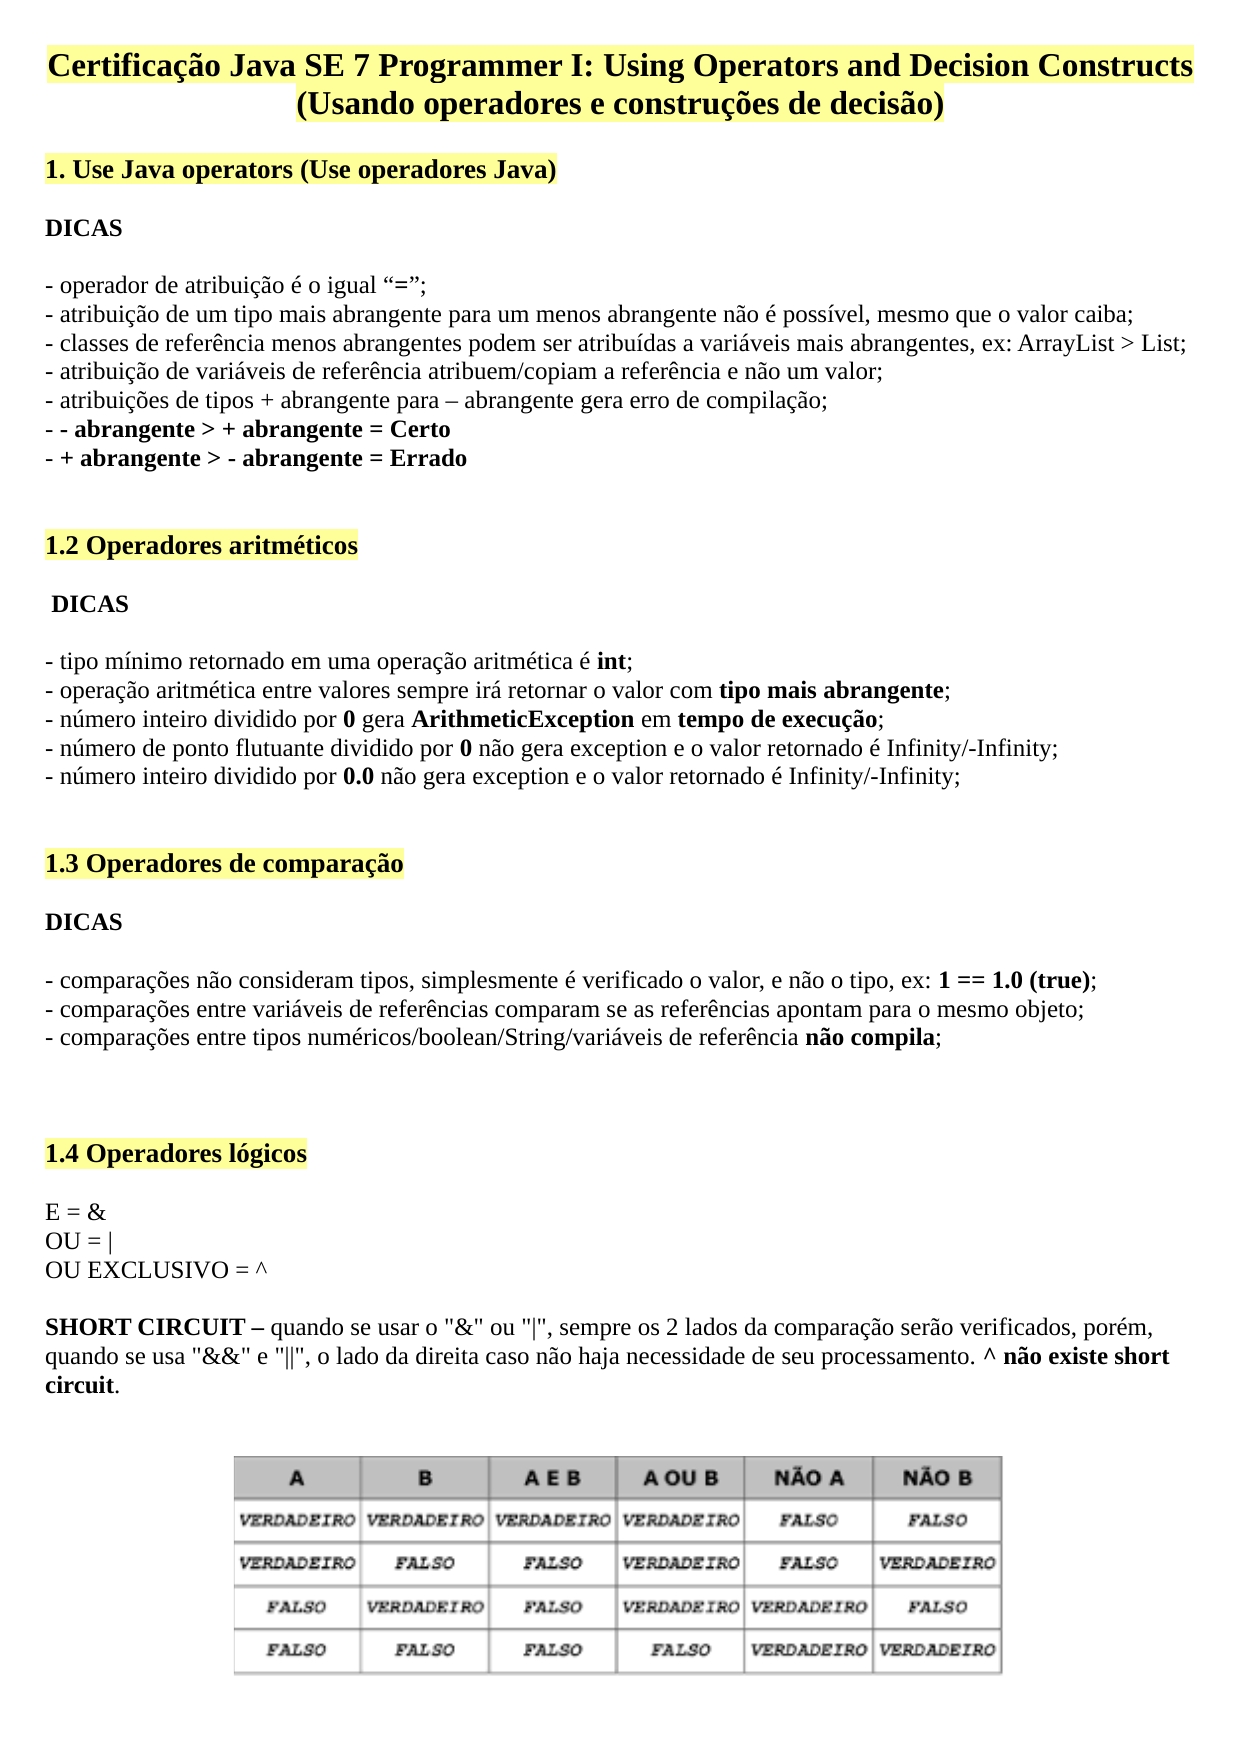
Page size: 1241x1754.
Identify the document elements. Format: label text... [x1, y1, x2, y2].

picture [233, 1456, 1007, 1678]
text - comparações não consideram tipos, simplesmente é verificado o valor, e não o tipo, ex: 1 == 1.0 (true); [45, 965, 1196, 994]
text - - abrangente > + abrangente = Certo [45, 414, 1196, 443]
text OU EXCLUSIVO = ^ [45, 1255, 1196, 1284]
text 1. Use Java operators (Use operadores Java) [45, 153, 1196, 184]
text 1.3 Operadores de comparação [45, 848, 1196, 879]
text OU = | [45, 1226, 1196, 1255]
text quando se usa "&&" e "||", o lado da direita caso não haja necessidade de seu processamento. ^ não existe short circuit. [45, 1341, 1196, 1399]
text - operação aritmética entre valores sempre irá retornar o valor com tipo mais abrangente; [45, 675, 1196, 704]
text - atribuição de um tipo mais abrangente para um menos abrangente não é possível, mesmo que o valor caiba; [45, 299, 1196, 328]
text - classes de referência menos abrangentes podem ser atribuídas a variáveis mais abrangentes, ex: ArrayList > List; [45, 328, 1196, 356]
text - + abrangente > - abrangente = Errado [45, 443, 1196, 471]
text DICAS [45, 907, 1196, 936]
text 1.2 Operadores aritméticos [45, 529, 1196, 560]
text - número inteiro dividido por 0 gera ArithmeticException em tempo de execução; [45, 704, 1196, 733]
text - número de ponto flutuante dividido por 0 não gera exception e o valor retornado é Infinity/-Infinity; [45, 733, 1196, 761]
text - comparações entre tipos numéricos/boolean/String/variáveis de referência não compila; [45, 1022, 1196, 1051]
text (Usando operadores e construções de decisão) [45, 83, 1196, 122]
text - operador de atribuição é o igual “=”; [45, 270, 1196, 299]
text SHORT CIRCUIT – quando se usar o "&" ou "|", sempre os 2 lados da comparação serão verificados, porém, [45, 1312, 1196, 1341]
text E = & [45, 1197, 1196, 1226]
text - comparações entre variáveis de referências comparam se as referências apontam para o mesmo objeto; [45, 994, 1196, 1022]
text - atribuição de variáveis de referência atribuem/copiam a referência e não um valor; [45, 356, 1196, 385]
text Certificação Java SE 7 Programmer I: Using Operators and Decision Constructs [45, 45, 1196, 83]
text DICAS [45, 213, 1196, 241]
text - atribuições de tipos + abrangente para – abrangente gera erro de compilação; [45, 385, 1196, 414]
text - número inteiro dividido por 0.0 não gera exception e o valor retornado é Infinity/-Infinity; [45, 761, 1196, 790]
text 1.4 Operadores lógicos [45, 1137, 1196, 1169]
text - tipo mínimo retornado em uma operação aritmética é int; [45, 646, 1196, 675]
text DICAS [45, 589, 1196, 618]
